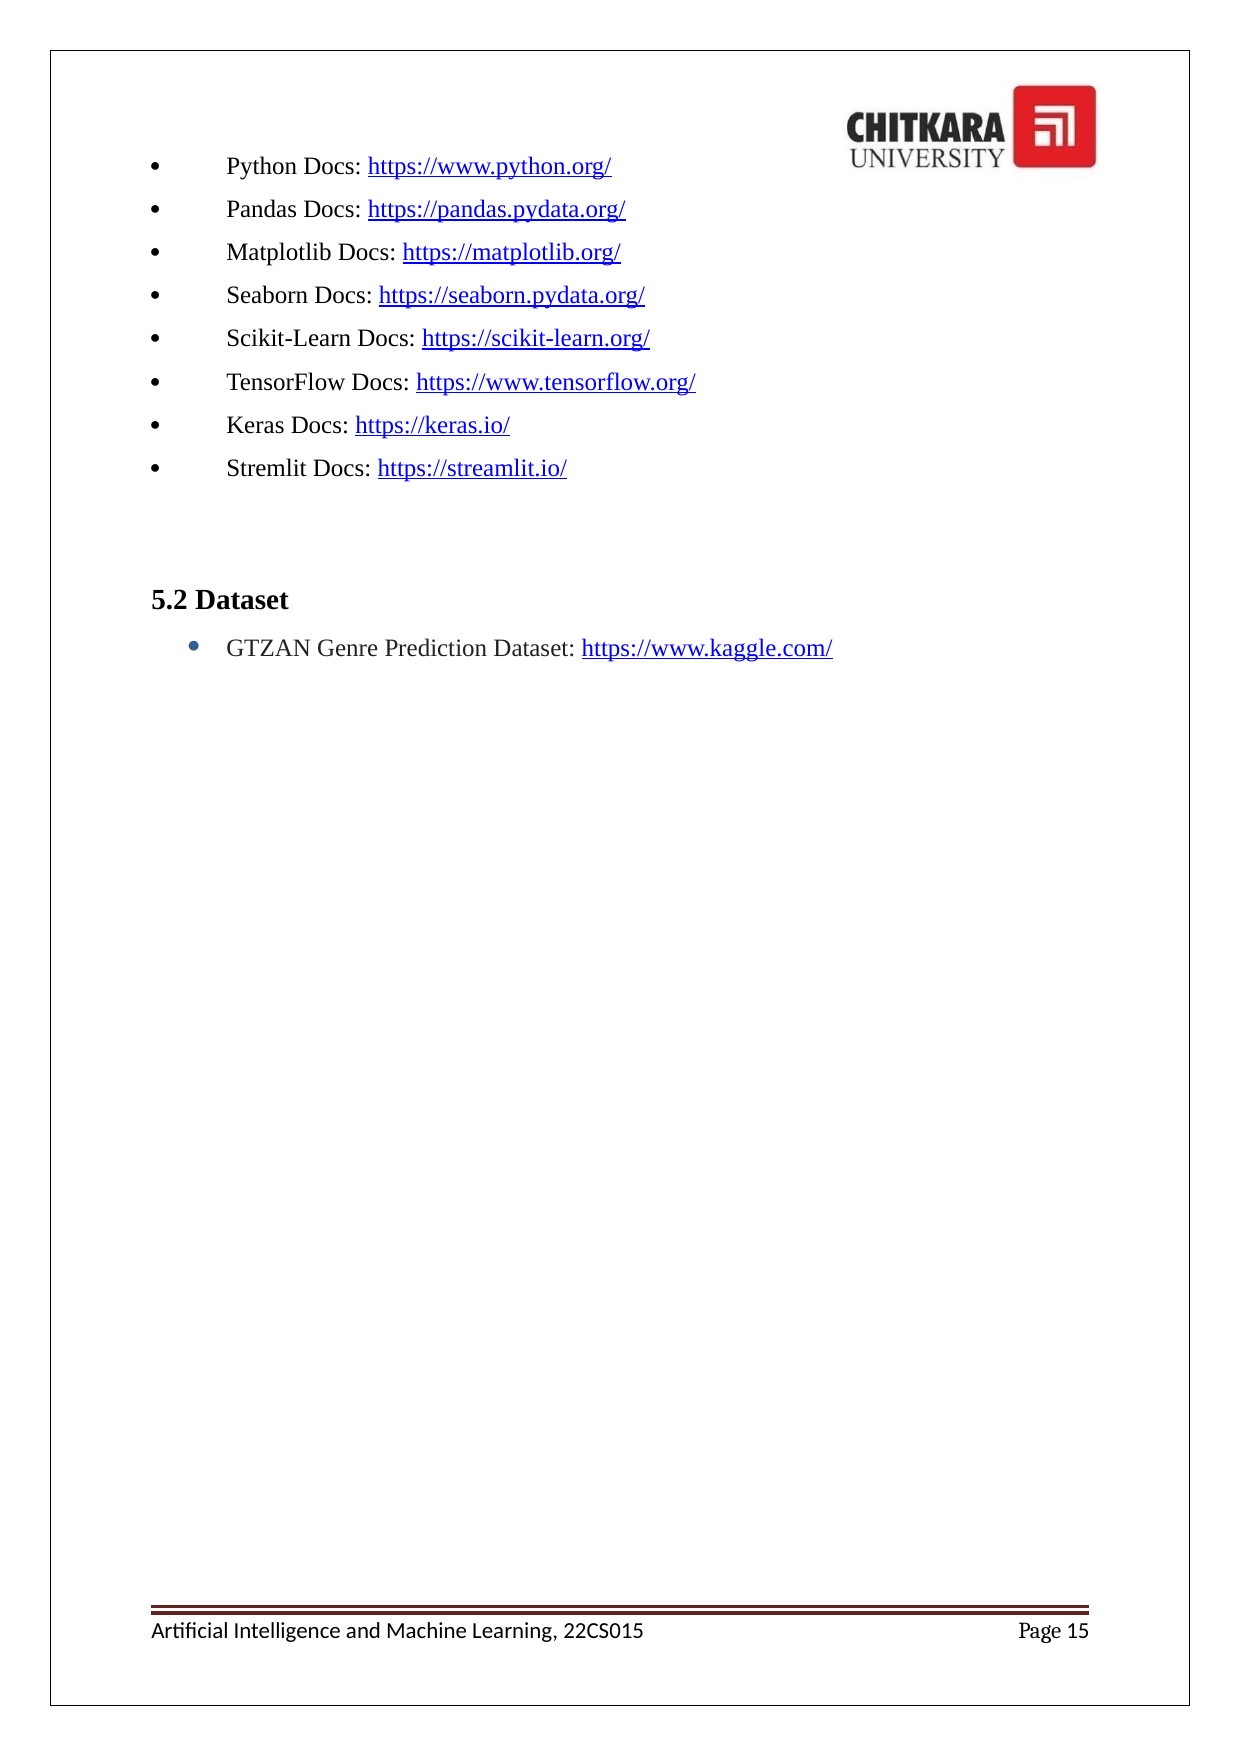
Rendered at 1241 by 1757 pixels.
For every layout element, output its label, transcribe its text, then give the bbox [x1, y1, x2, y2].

list Matplotlib Docs: https://matplotlib.org/ [151, 237, 1124, 266]
list TensorFlow Docs: https://www.tensorflow.org/ [151, 367, 1124, 395]
list Scikit-Learn Docs: https://scikit-learn.org/ [151, 323, 1124, 352]
list Stremlit Docs: https://streamlit.io/ [151, 453, 1124, 482]
subtitle GTZAN Genre Prediction Dataset: https://www.kaggle.com/ [188, 633, 1089, 662]
list Seaborn Docs: https://seaborn.pydata.org/ [151, 280, 1124, 309]
list Python Docs: https://www.python.org/ [151, 151, 1124, 180]
text 5.2 Dataset [151, 582, 1124, 616]
list Pandas Docs: https://pandas.pydata.org/ [151, 194, 1124, 223]
list Keras Docs: https://keras.io/ [151, 410, 1124, 438]
